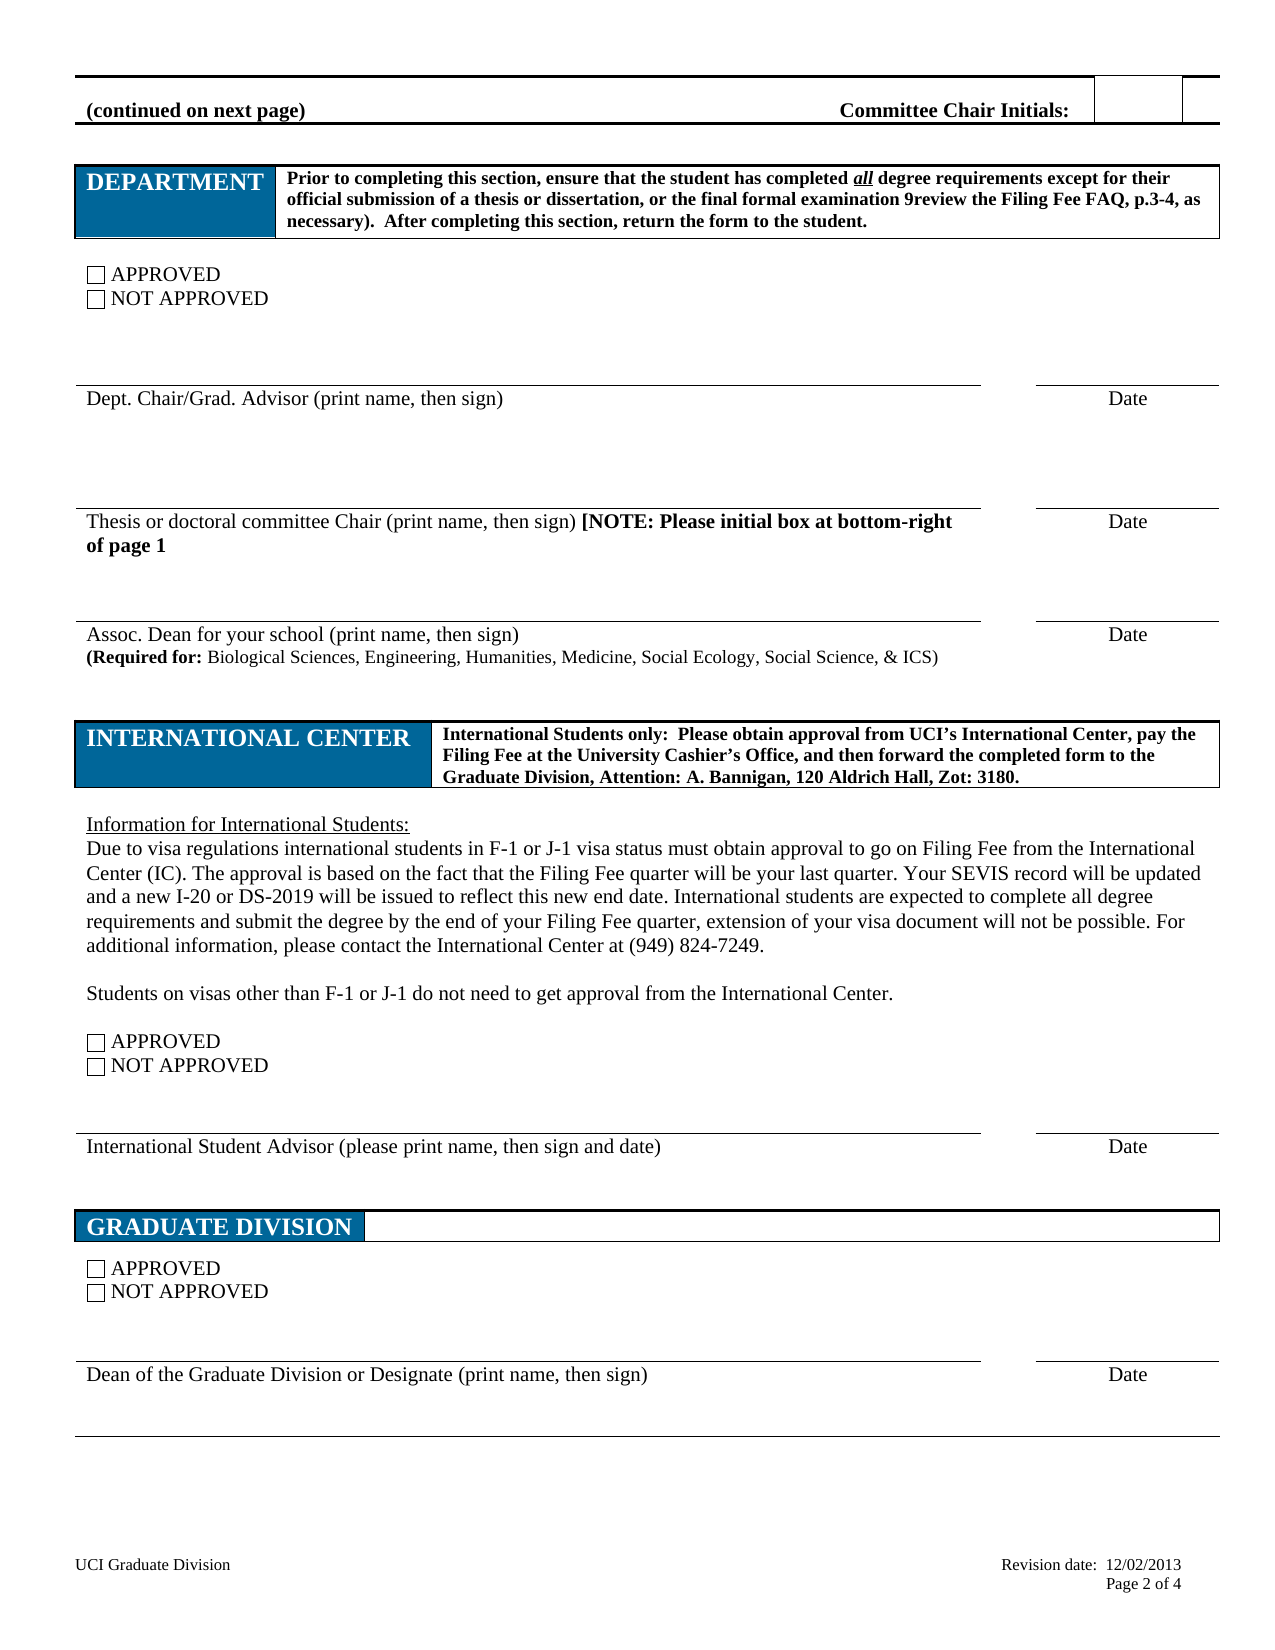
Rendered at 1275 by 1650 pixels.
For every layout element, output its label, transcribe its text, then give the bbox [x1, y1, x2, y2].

table_cell [75, 1386, 1220, 1436]
table_cell Date [1036, 621, 1220, 668]
table_cell [1036, 1304, 1220, 1361]
table_header Prior to completing this section, ensure that the student has completed all degree requirements except for their official submission of a thesis or dissertation, or the final formal examination 9review the Filing Fee FAQ, p.3-4, as necessary). After completing this section, return the form to the student. [276, 167, 1219, 237]
table_cell [1095, 76, 1182, 122]
table_cell APPROVED NOT APPROVED [75, 239, 1220, 310]
table_cell [1036, 310, 1220, 385]
table_cell Assoc. Dean for your school (print name, then sign) (Required for: Biological Sciences, Engineering, Humanities, Medicine, Social Ecology, Social Science, & ICS) [75, 621, 981, 668]
table_cell Committee Chair Initials: [828, 78, 1094, 122]
table_cell [981, 1304, 1036, 1386]
table_cell [365, 1212, 1219, 1241]
table_cell International Student Advisor (please print name, then sign and date) [75, 1133, 981, 1158]
table_cell [75, 558, 981, 621]
table_cell [1036, 1077, 1220, 1133]
table_cell Dept. Chair/Grad. Advisor (print name, then sign) [75, 385, 981, 440]
table_header DEPARTMENT [76, 167, 275, 237]
table_cell [75, 1158, 1220, 1209]
table_cell Thesis or doctoral committee Chair (print name, then sign) [NOTE: Please initial box at bottom-right of page 1 [75, 508, 981, 557]
table_cell [1183, 78, 1220, 122]
table_cell Information for International Students: Due to visa regulations international students in F-1 or J-1 visa status must obtain approval to go on Filing Fee from the International Center (IC). The approval is based on the fact that the Filing Fee quarter will be your last quarter. Your SEVIS record will be updated and a new I-20 or DS-2019 will be issued to reflect this new end date. International students are expected to complete all degree requirements and submit the degree by the end of your Filing Fee quarter, extension of your visa document will not be possible. For additional information, please contact the International Center at (949) 824-7249. Students on visas other than F-1 or J-1 do not need to get approval from the International Center. APPROVED NOT APPROVED [75, 788, 1220, 1077]
table_cell [981, 1077, 1036, 1158]
table_cell Date [1036, 508, 1220, 621]
table_cell [75, 440, 981, 508]
table_cell (continued on next page) [75, 78, 828, 122]
table_cell GRADUATE DIVISION [76, 1212, 364, 1241]
table_cell [981, 310, 1036, 668]
table_cell International Students only: Please obtain approval from UCI’s International Center, pay the Filing Fee at the University Cashier’s Office, and then forward the completed form to the Graduate Division, Attention: A. Bannigan, 120 Aldrich Hall, Zot: 3180. [432, 723, 1219, 787]
table_cell Date [1036, 1133, 1220, 1158]
table_cell INTERNATIONAL CENTER [76, 723, 431, 787]
table_cell [75, 1304, 981, 1361]
table_cell [75, 1077, 981, 1133]
table_cell Date [1036, 1361, 1220, 1386]
table_cell [75, 310, 981, 385]
table_cell [75, 668, 1220, 719]
table_cell APPROVED NOT APPROVED [75, 1242, 1220, 1303]
table_cell Date [1036, 385, 1220, 508]
table_cell Dean of the Graduate Division or Designate (print name, then sign) [75, 1361, 981, 1386]
